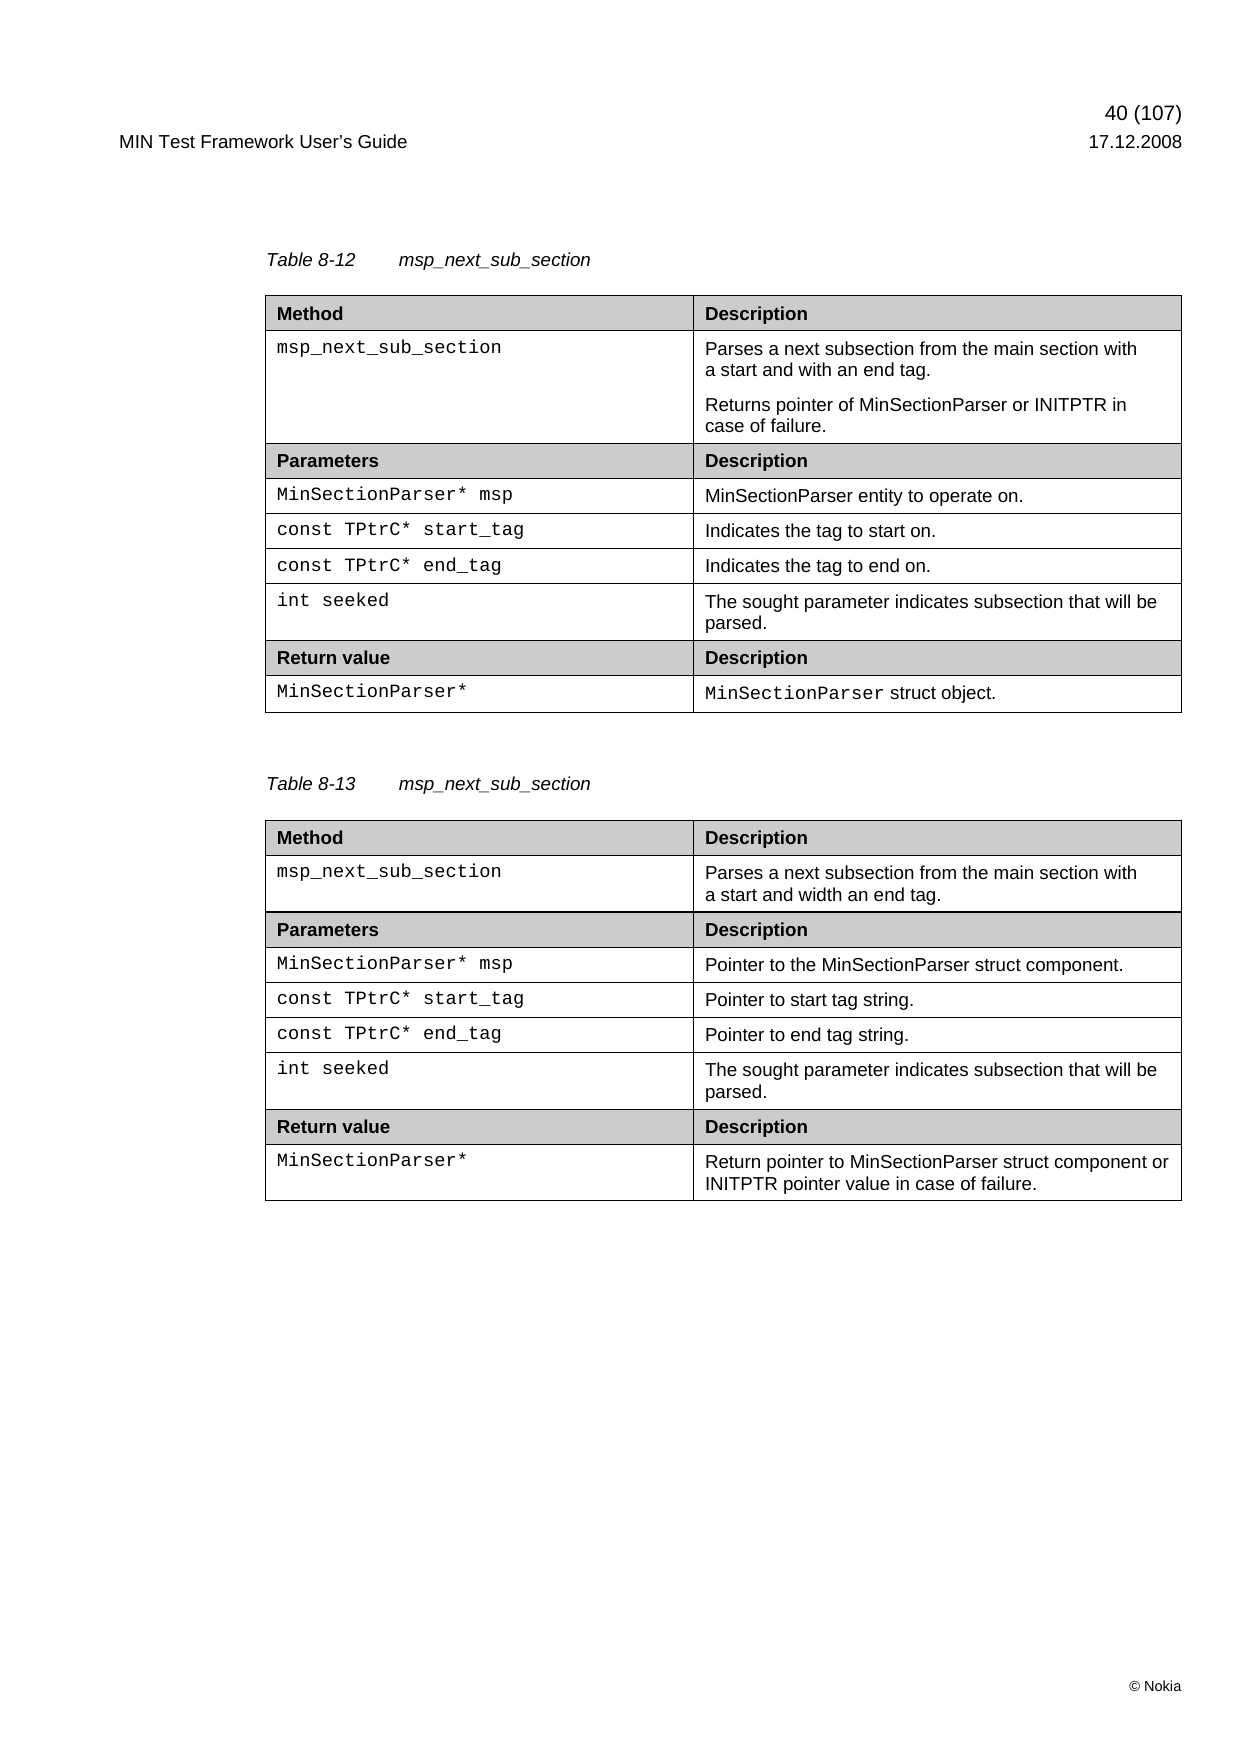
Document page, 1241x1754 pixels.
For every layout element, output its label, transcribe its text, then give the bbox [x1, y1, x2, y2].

text Table 8-13 msp_next_sub_section [266, 773, 1181, 795]
table_cell Indicates the tag to end on. [694, 549, 1181, 583]
table_cell MinSectionParser entity to operate on. [694, 479, 1181, 513]
table_cell const TPtrC* start_tag [266, 983, 693, 1017]
table_header Method [266, 296, 693, 330]
table_cell The sought parameter indicates subsection that will be parsed. [694, 584, 1181, 640]
table_cell Parses a next subsection from the main section with a start and width an end tag. [694, 856, 1181, 911]
table_cell Pointer to the MinSectionParser struct component. [694, 948, 1181, 982]
table_cell const TPtrC* end_tag [266, 549, 693, 583]
table_cell Description [694, 1110, 1181, 1144]
table_cell const TPtrC* end_tag [266, 1018, 693, 1052]
table_cell The sought parameter indicates subsection that will be parsed. [694, 1053, 1181, 1108]
table_cell Description [694, 913, 1181, 947]
table_cell MinSectionParser* msp [266, 479, 693, 513]
table_cell Parses a next subsection from the main section with a start and with an end tag. Returns pointer of MinSectionParser or INITPTR in case of failure. [694, 331, 1181, 443]
table_cell MinSectionParser* msp [266, 948, 693, 982]
table_cell Return value [266, 641, 693, 675]
table_header Description [694, 821, 1181, 855]
table_cell int seeked [266, 584, 693, 640]
table_cell MinSectionParser* [266, 1145, 693, 1200]
table_cell Pointer to start tag string. [694, 983, 1181, 1017]
text Table 8-12 msp_next_sub_section [266, 249, 1181, 270]
table_cell msp_next_sub_section [266, 331, 693, 443]
table_cell Return value [266, 1110, 693, 1144]
table_header Method [266, 821, 693, 855]
table_cell Pointer to end tag string. [694, 1018, 1181, 1052]
table_cell Return pointer to MinSectionParser struct component or INITPTR pointer value in case of failure. [694, 1145, 1181, 1200]
table_cell Parameters [266, 913, 693, 947]
table_cell Parameters [266, 444, 693, 478]
table_cell Description [694, 444, 1181, 478]
table_cell Indicates the tag to start on. [694, 514, 1181, 548]
table_cell int seeked [266, 1053, 693, 1108]
table_cell const TPtrC* start_tag [266, 514, 693, 548]
table_cell msp_next_sub_section [266, 856, 693, 911]
table_header Description [694, 296, 1181, 330]
table_cell Description [694, 641, 1181, 675]
table_cell MinSectionParser* [266, 676, 693, 712]
table_cell MinSectionParser struct object. [694, 676, 1181, 712]
